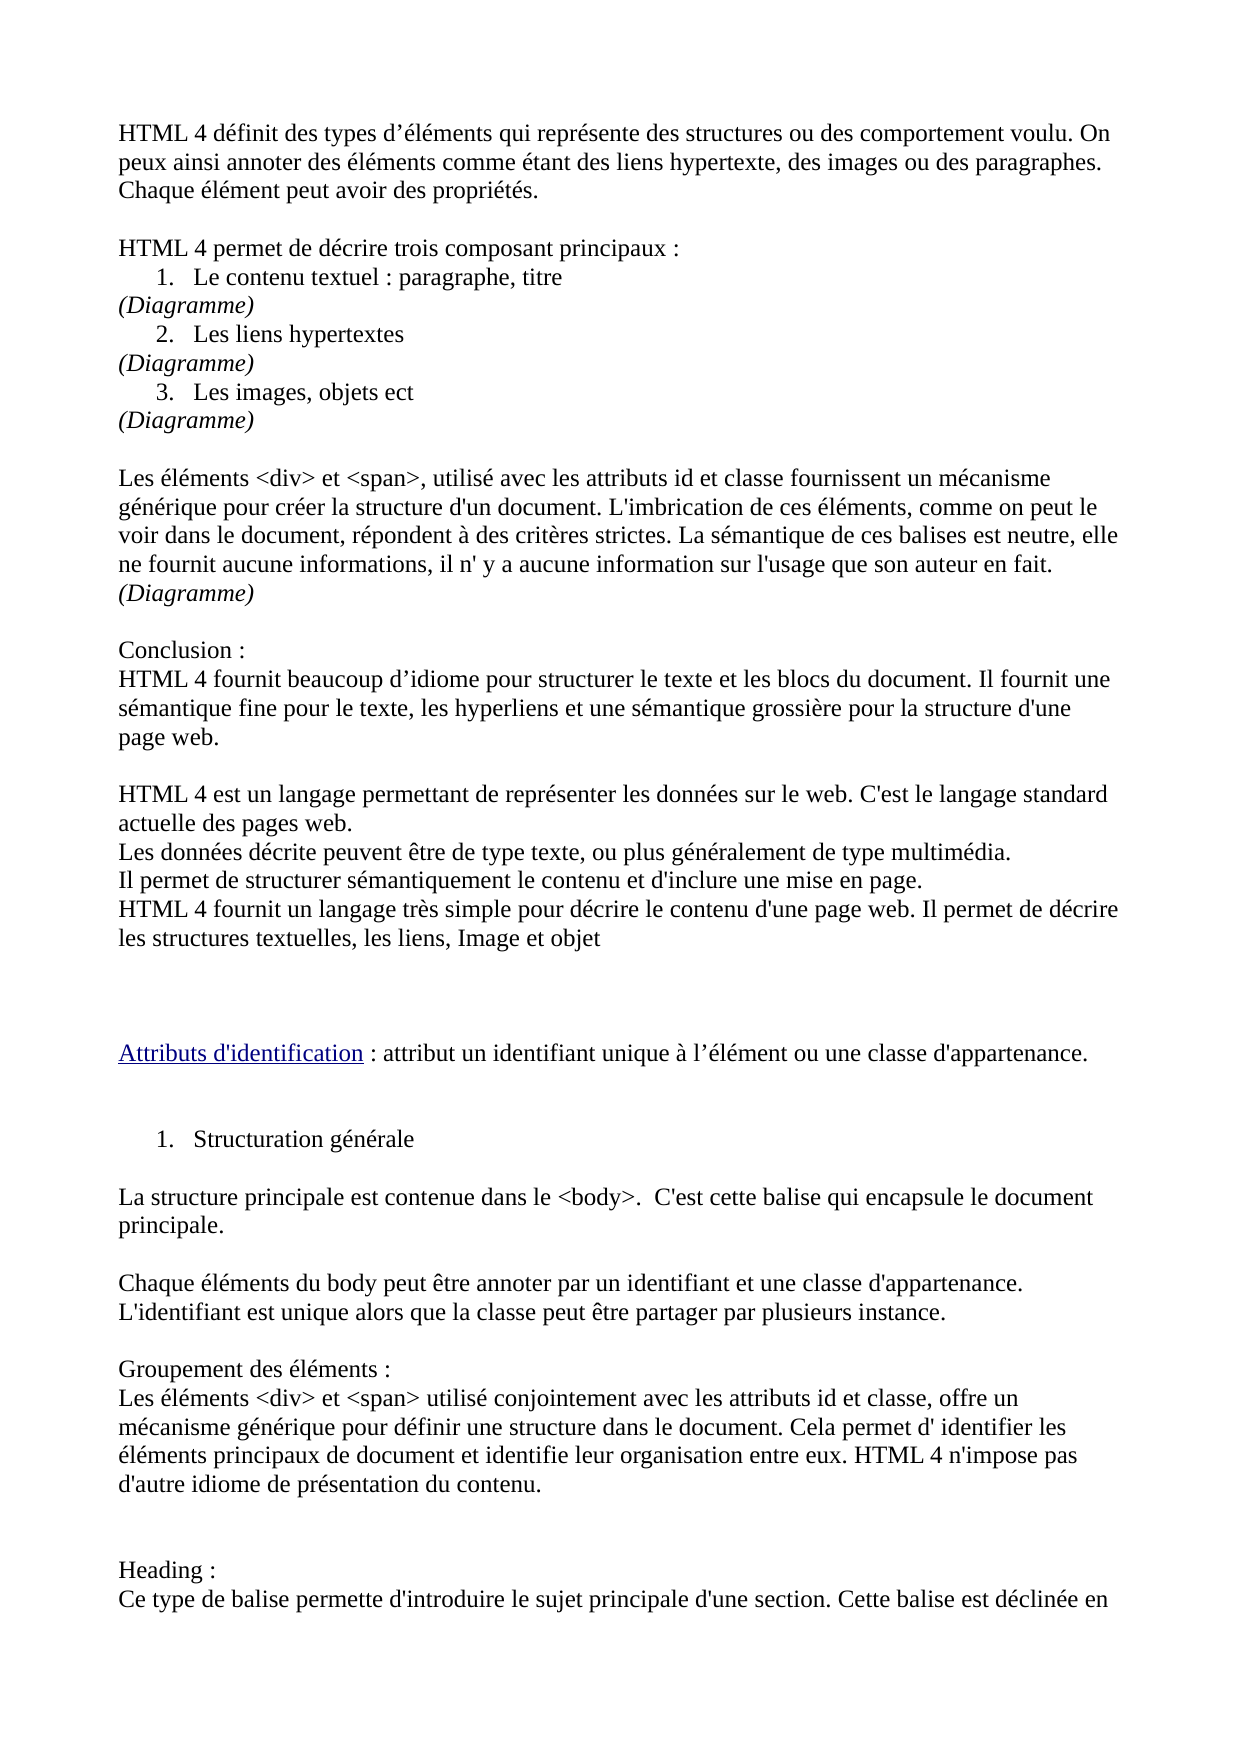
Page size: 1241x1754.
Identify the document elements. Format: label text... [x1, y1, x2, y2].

text Chaque éléments du body peut être annoter par un identifiant et une classe d'appartenance. L'identifiant est unique alors que la classe peut être partager par plusieurs instance. [81, 1268, 1122, 1326]
text (Diagramme) [118, 291, 1122, 319]
text Il permet de structurer sémantiquement le contenu et d'inclure une mise en page. [118, 866, 1122, 894]
list Les liens hypertextes [156, 319, 1122, 348]
text Heading : [118, 1556, 1122, 1584]
text (Diagramme) [118, 406, 1122, 434]
text HTML 4 fournit un langage très simple pour décrire le contenu d'une page web. Il permet de décrire les structures textuelles, les liens, Image et objet [118, 894, 1122, 952]
list Structuration générale [156, 1124, 1122, 1153]
text Les éléments <div> et <span>, utilisé avec les attributs id et classe fournissent un mécanisme générique pour créer la structure d'un document. L'imbrication de ces éléments, comme on peut le voir dans le document, répondent à des critères strictes. La sémantique de ces balises est neutre, elle ne fournit aucune informations, il n' y a aucune information sur l'usage que son auteur en fait. [118, 463, 1122, 578]
text HTML 4 fournit beaucoup d’idiome pour structurer le texte et les blocs du document. Il fournit une sémantique fine pour le texte, les hyperliens et une sémantique grossière pour la structure d'une page web. [118, 664, 1122, 751]
text HTML 4 permet de décrire trois composant principaux : [118, 233, 1122, 262]
text Groupement des éléments : [118, 1354, 1122, 1383]
text (Diagramme) [118, 578, 1122, 607]
list Le contenu textuel : paragraphe, titre [156, 262, 1122, 291]
text HTML 4 définit des types d’éléments qui représente des structures ou des comportement voulu. On peux ainsi annoter des éléments comme étant des liens hypertexte, des images ou des paragraphes. Chaque élément peut avoir des propriétés. [118, 118, 1122, 204]
list Les images, objets ect [156, 377, 1122, 406]
text Ce type de balise permette d'introduire le sujet principale d'une section. Cette balise est déclinée en [118, 1584, 1122, 1613]
text HTML 4 est un langage permettant de représenter les données sur le web. C'est le langage standard actuelle des pages web. [118, 779, 1122, 837]
text Les éléments <div> et <span> utilisé conjointement avec les attributs id et classe, offre un mécanisme générique pour définir une structure dans le document. Cela permet d' identifier les éléments principaux de document et identifie leur organisation entre eux. HTML 4 n'impose pas d'autre idiome de présentation du contenu. [118, 1383, 1122, 1498]
text (Diagramme) [118, 348, 1122, 377]
text Attributs d'identification : attribut un identifiant unique à l’élément ou une classe d'appartenance. [118, 1038, 1122, 1067]
text Les données décrite peuvent être de type texte, ou plus généralement de type multimédia. [118, 837, 1122, 866]
list La structure principale est contenue dans le <body>. C'est cette balise qui encapsule le document principale. [81, 1182, 1122, 1239]
text Conclusion : [118, 636, 1122, 664]
